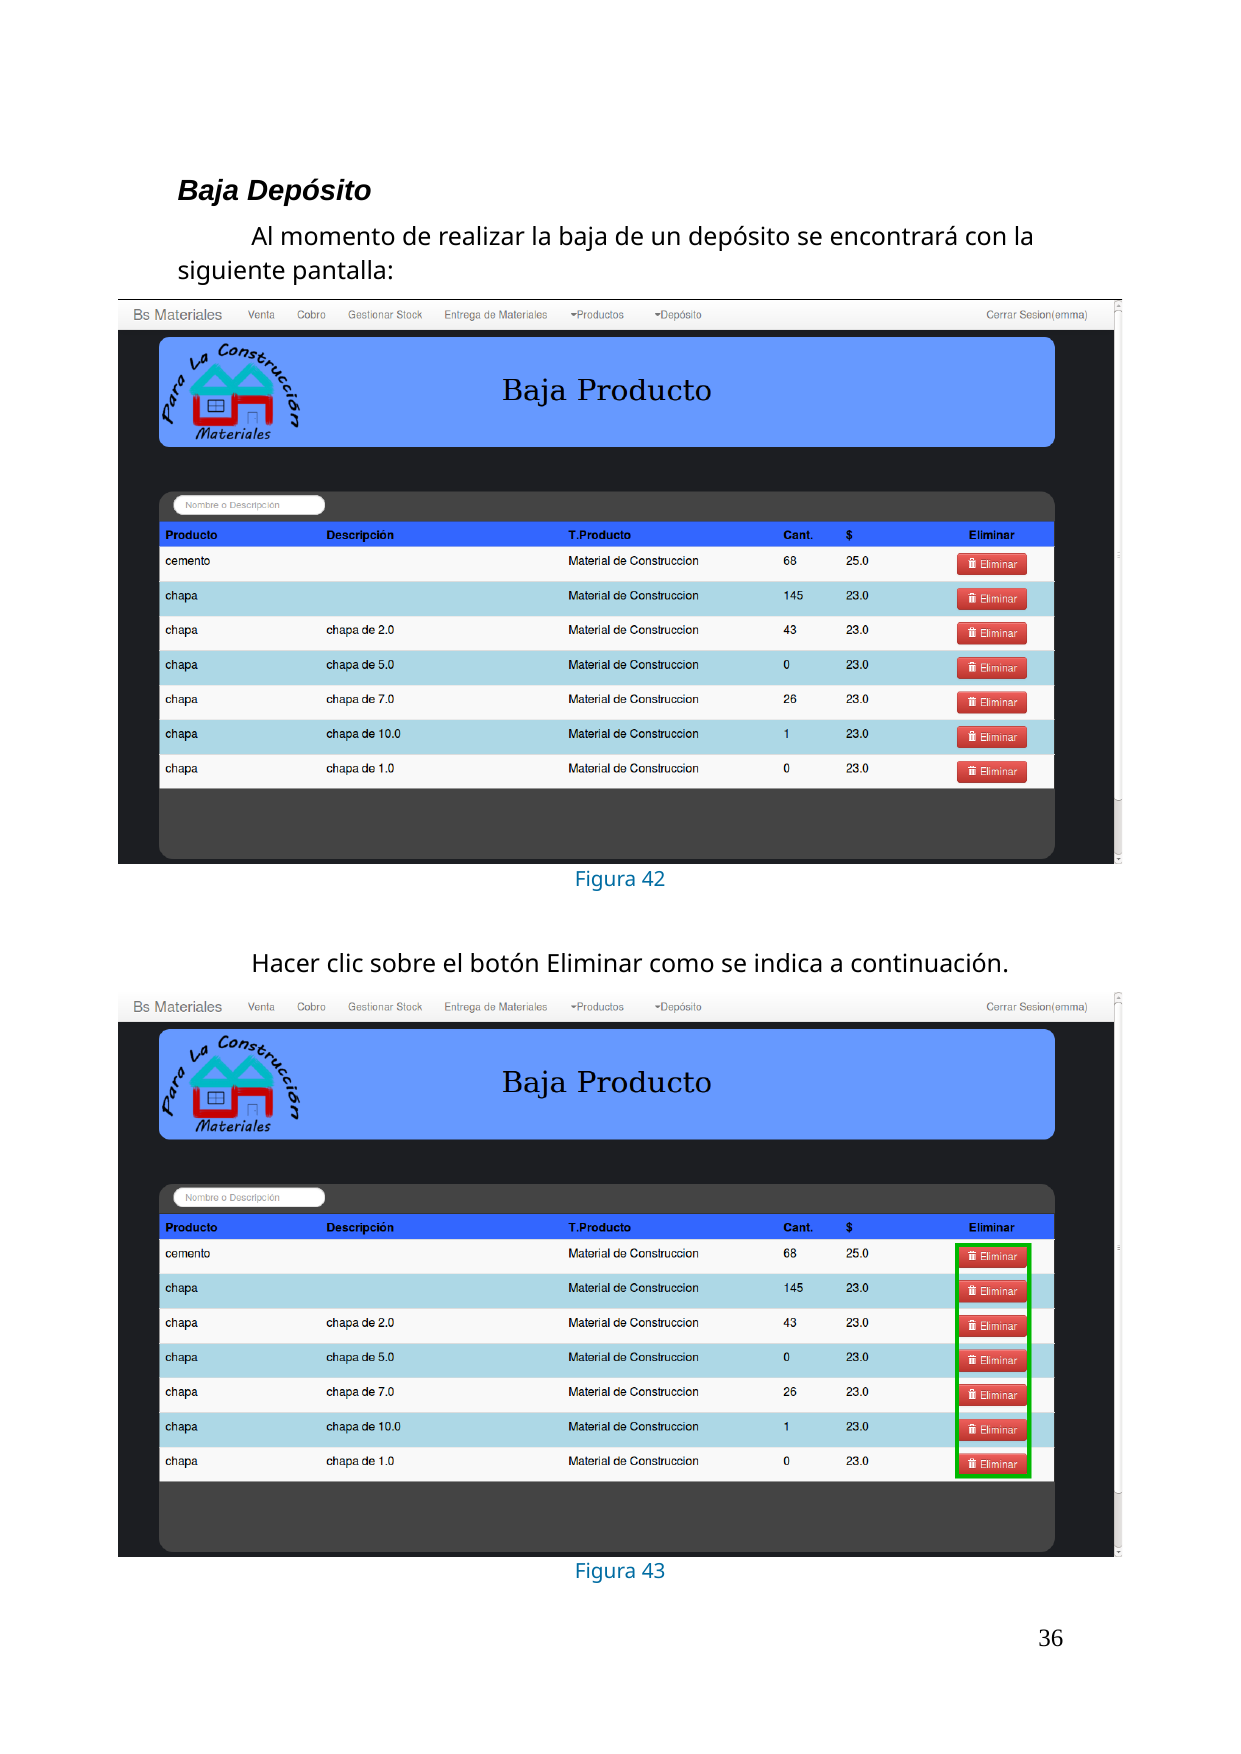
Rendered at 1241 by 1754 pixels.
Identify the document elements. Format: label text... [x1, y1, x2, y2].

text Figura 42 [177, 864, 1063, 892]
subtitle Baja Depósito [177, 173, 1063, 206]
picture [118, 299, 1123, 864]
picture [118, 992, 1123, 1557]
text Hacer clic sobre el botón Eliminar como se indica a continuación. [177, 946, 1063, 979]
text Al momento de realizar la baja de un depósito se encontrará con la siguiente pantalla: [177, 219, 1063, 287]
text Figura 43 [177, 1557, 1063, 1585]
